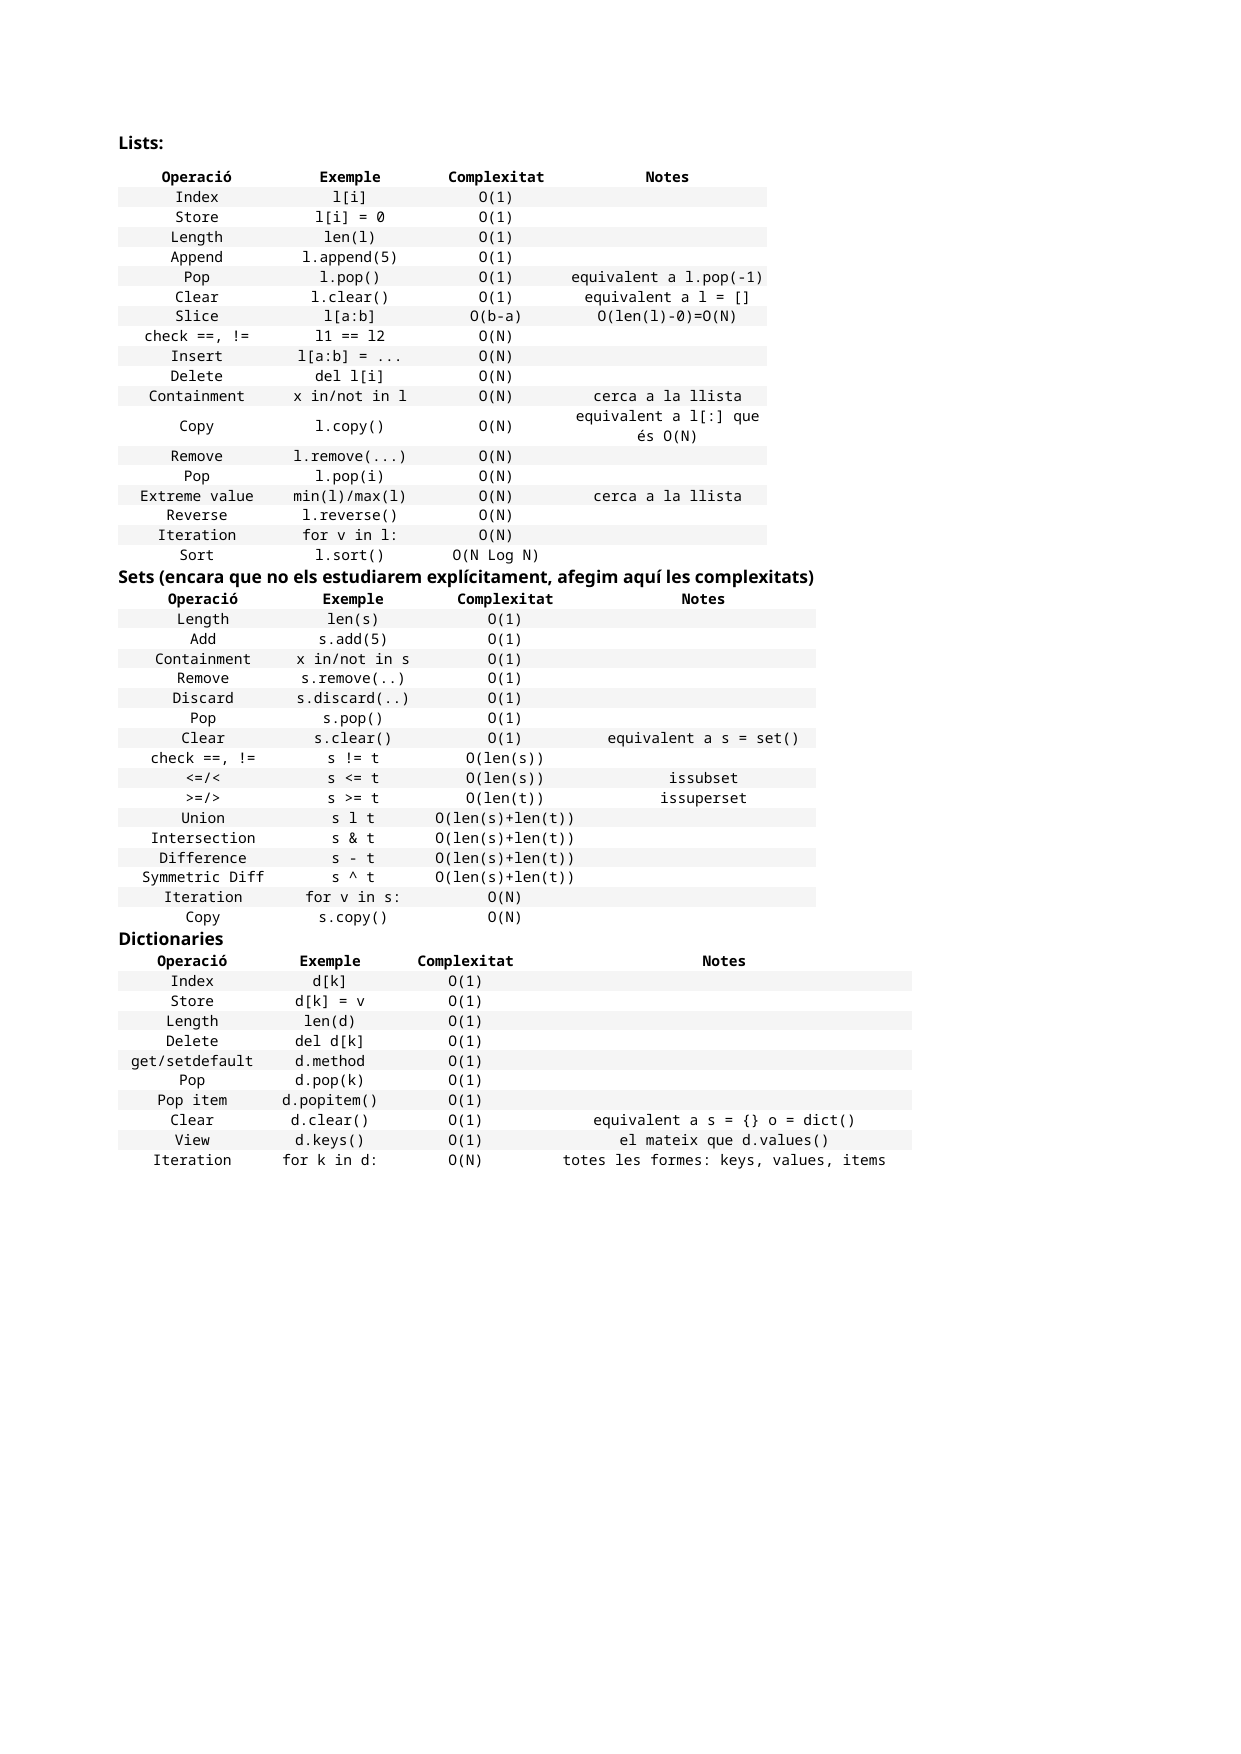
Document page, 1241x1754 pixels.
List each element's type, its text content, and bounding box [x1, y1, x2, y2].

table_cell s >= t [288, 788, 419, 808]
table_cell Symmetric Diff [118, 867, 287, 887]
table_cell Length [118, 227, 275, 247]
table_cell s.pop() [288, 708, 419, 728]
table_cell l[i] = 0 [275, 207, 425, 227]
table_cell O(N) [419, 907, 591, 927]
table_header Operació [118, 589, 287, 609]
table_cell equivalent a l.pop(-1) [568, 266, 767, 286]
table_cell O(len(s)+len(t)) [419, 828, 591, 847]
table_cell el mateix que d.values() [537, 1130, 912, 1150]
table_cell Iteration [118, 887, 287, 907]
table_cell Pop [118, 266, 275, 286]
table_cell [568, 247, 767, 266]
table_cell O(N) [425, 346, 567, 366]
table_cell [591, 907, 816, 927]
table_cell l.append(5) [275, 247, 425, 266]
table_cell Reverse [118, 505, 275, 525]
table_cell get/setdefault [118, 1050, 266, 1070]
table_cell [591, 668, 816, 688]
table_cell O(1) [394, 1030, 537, 1050]
table_cell Copy [118, 406, 275, 446]
table_cell O(N) [425, 525, 567, 545]
table_cell l.sort() [275, 545, 425, 565]
table_cell [568, 446, 767, 465]
table_cell Copy [118, 907, 287, 927]
table_cell s & t [288, 828, 419, 847]
table_cell O(1) [425, 247, 567, 266]
table_cell Remove [118, 668, 287, 688]
table_cell O(1) [394, 1130, 537, 1150]
table_cell x in/not in s [288, 649, 419, 668]
table_cell check ==, != [118, 326, 275, 346]
table_cell [591, 609, 816, 628]
table_cell O(N) [425, 326, 567, 346]
table_cell [591, 708, 816, 728]
table_cell s l t [288, 808, 419, 827]
table_cell O(1) [425, 266, 567, 286]
table_cell len(s) [288, 609, 419, 628]
table_cell for v in l: [275, 525, 425, 545]
table_cell l.copy() [275, 406, 425, 446]
table_cell l1 == l2 [275, 326, 425, 346]
table_cell d[k] [266, 971, 394, 991]
table_header Exemple [275, 167, 425, 187]
table_header Exemple [266, 951, 394, 971]
table_cell s != t [288, 748, 419, 768]
table_header Notes [591, 589, 816, 609]
table_cell [568, 227, 767, 247]
subtitle Lists: [118, 131, 1122, 154]
table_cell d.keys() [266, 1130, 394, 1150]
table_cell d.clear() [266, 1110, 394, 1130]
table_cell s.copy() [288, 907, 419, 927]
table_cell totes les formes: keys, values, items [537, 1150, 912, 1170]
table_cell cerca a la llista [568, 386, 767, 406]
table_cell d.method [266, 1050, 394, 1070]
table_cell Pop item [118, 1090, 266, 1110]
table_cell Clear [118, 1110, 266, 1130]
table_cell O(len(s)+len(t)) [419, 867, 591, 887]
subtitle Dictionaries [118, 927, 1122, 951]
table_cell O(1) [419, 668, 591, 688]
table_cell O(1) [425, 227, 567, 247]
table_cell [537, 1011, 912, 1030]
table_cell Add [118, 629, 287, 648]
table_header Complexitat [425, 167, 567, 187]
table_cell l[i] [275, 187, 425, 207]
table_cell l.pop() [275, 266, 425, 286]
table_cell O(len(s)+len(t)) [419, 808, 591, 827]
table_cell s.add(5) [288, 629, 419, 648]
table_cell Insert [118, 346, 275, 366]
table_cell [591, 828, 816, 847]
table_cell O(1) [394, 991, 537, 1011]
table_cell Difference [118, 848, 287, 867]
table_cell [591, 649, 816, 668]
table_cell Store [118, 991, 266, 1011]
table_cell O(1) [394, 1011, 537, 1030]
table_cell Pop [118, 465, 275, 485]
table_cell O(N) [425, 505, 567, 525]
table_cell [537, 991, 912, 1011]
table_cell d[k] = v [266, 991, 394, 1011]
table_cell Delete [118, 1030, 266, 1050]
table_cell len(l) [275, 227, 425, 247]
table_cell O(1) [425, 286, 567, 306]
table_cell >=/> [118, 788, 287, 808]
table_cell l[a:b] [275, 306, 425, 326]
table_cell Iteration [118, 1150, 266, 1170]
table_cell Length [118, 1011, 266, 1030]
table_cell O(N) [425, 446, 567, 465]
table_cell Delete [118, 366, 275, 386]
table_cell O(1) [419, 649, 591, 668]
table_cell [537, 1090, 912, 1110]
table_cell equivalent a s = set() [591, 728, 816, 748]
table_cell O(1) [419, 688, 591, 708]
table_cell [568, 346, 767, 366]
table_cell [568, 505, 767, 525]
table_cell [591, 748, 816, 768]
table_cell Index [118, 971, 266, 991]
table_cell [568, 187, 767, 207]
table_cell [591, 808, 816, 827]
table_cell for k in d: [266, 1150, 394, 1170]
table_cell l.remove(...) [275, 446, 425, 465]
table_cell s ^ t [288, 867, 419, 887]
table_cell [568, 545, 767, 565]
table_cell [568, 366, 767, 386]
table_cell s - t [288, 848, 419, 867]
table_cell Clear [118, 728, 287, 748]
table_cell O(1) [394, 971, 537, 991]
table_cell Append [118, 247, 275, 266]
table_cell l.reverse() [275, 505, 425, 525]
table_cell min(l)/max(l) [275, 485, 425, 505]
table_cell O(N) [425, 485, 567, 505]
table_cell O(len(t)) [419, 788, 591, 808]
table_cell [591, 629, 816, 648]
table_cell O(N) [425, 406, 567, 446]
table_cell O(1) [394, 1110, 537, 1130]
table_cell View [118, 1130, 266, 1150]
table_cell l[a:b] = ... [275, 346, 425, 366]
table_cell d.pop(k) [266, 1070, 394, 1090]
table_cell Iteration [118, 525, 275, 545]
table_cell l.pop(i) [275, 465, 425, 485]
table_cell O(1) [419, 708, 591, 728]
table_cell Pop [118, 708, 287, 728]
table_cell O(len(l)-0)=O(N) [568, 306, 767, 326]
table_cell O(1) [425, 207, 567, 227]
table_cell O(1) [425, 187, 567, 207]
table_cell Extreme value [118, 485, 275, 505]
table_cell O(len(s)+len(t)) [419, 848, 591, 867]
table_cell [568, 207, 767, 227]
table_cell O(N Log N) [425, 545, 567, 565]
table_cell [537, 971, 912, 991]
table_cell [591, 688, 816, 708]
table_cell equivalent a s = {} o = dict() [537, 1110, 912, 1130]
table_cell Containment [118, 386, 275, 406]
table_cell O(1) [419, 609, 591, 628]
table_cell O(N) [419, 887, 591, 907]
table_header Operació [118, 167, 275, 187]
table_cell [568, 525, 767, 545]
table_cell equivalent a l = [] [568, 286, 767, 306]
table_cell O(len(s)) [419, 748, 591, 768]
table_header Complexitat [394, 951, 537, 971]
table_cell Length [118, 609, 287, 628]
table_cell del d[k] [266, 1030, 394, 1050]
table_cell Intersection [118, 828, 287, 847]
table_cell Slice [118, 306, 275, 326]
table_cell s.clear() [288, 728, 419, 748]
table_cell [568, 326, 767, 346]
table_cell [537, 1030, 912, 1050]
table_cell [537, 1070, 912, 1090]
table_cell s.remove(..) [288, 668, 419, 688]
table_cell O(N) [394, 1150, 537, 1170]
table_cell Containment [118, 649, 287, 668]
table_cell Remove [118, 446, 275, 465]
table_cell equivalent a l[:] que és O(N) [568, 406, 767, 446]
table_cell len(d) [266, 1011, 394, 1030]
table_cell O(b-a) [425, 306, 567, 326]
table_cell Store [118, 207, 275, 227]
table_cell issuperset [591, 788, 816, 808]
table_cell s.discard(..) [288, 688, 419, 708]
table_cell [591, 867, 816, 887]
table_cell O(len(s)) [419, 768, 591, 788]
table_cell x in/not in l [275, 386, 425, 406]
table_header Complexitat [419, 589, 591, 609]
table_cell [568, 465, 767, 485]
table_cell O(1) [394, 1070, 537, 1090]
subtitle Sets (encara que no els estudiarem explícitament, afegim aquí les complexitats) [118, 565, 1122, 589]
table_cell Clear [118, 286, 275, 306]
table_header Notes [568, 167, 767, 187]
table_cell cerca a la llista [568, 485, 767, 505]
table_cell O(1) [394, 1090, 537, 1110]
table_cell d.popitem() [266, 1090, 394, 1110]
table_cell del l[i] [275, 366, 425, 386]
table_cell for v in s: [288, 887, 419, 907]
table_cell [591, 848, 816, 867]
table_cell issubset [591, 768, 816, 788]
table_cell l.clear() [275, 286, 425, 306]
table_header Operació [118, 951, 266, 971]
table_cell O(1) [419, 728, 591, 748]
table_cell O(1) [394, 1050, 537, 1070]
table_cell Index [118, 187, 275, 207]
table_cell Pop [118, 1070, 266, 1090]
table_header Exemple [288, 589, 419, 609]
table_cell O(1) [419, 629, 591, 648]
table_cell [591, 887, 816, 907]
table_cell O(N) [425, 465, 567, 485]
table_cell O(N) [425, 386, 567, 406]
table_cell check ==, != [118, 748, 287, 768]
table_cell Discard [118, 688, 287, 708]
table_cell [537, 1050, 912, 1070]
table_cell O(N) [425, 366, 567, 386]
table_cell Sort [118, 545, 275, 565]
table_cell <=/< [118, 768, 287, 788]
table_cell Union [118, 808, 287, 827]
table_cell s <= t [288, 768, 419, 788]
table_header Notes [537, 951, 912, 971]
